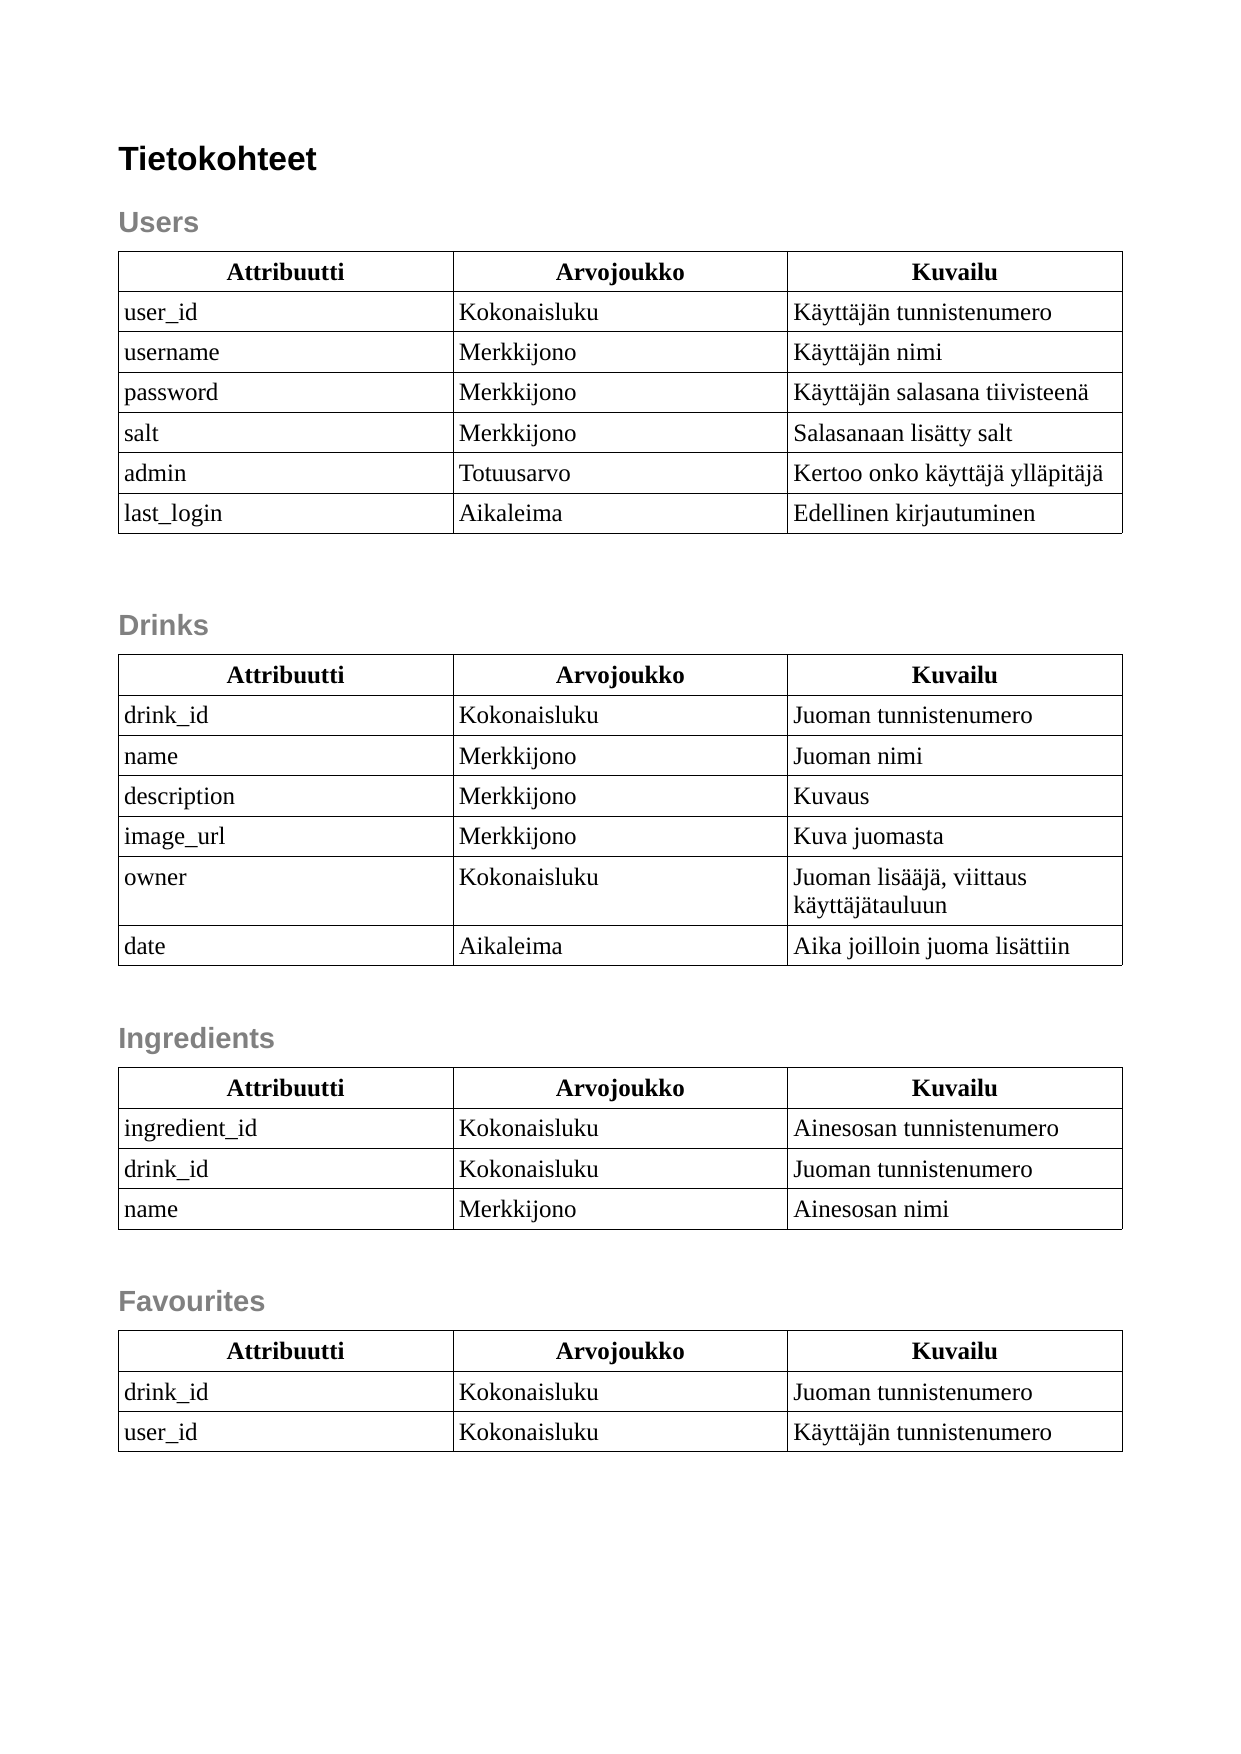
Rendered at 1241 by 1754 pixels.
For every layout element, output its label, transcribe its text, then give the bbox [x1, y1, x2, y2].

subtitle Users [118, 205, 1122, 238]
table_cell drink_id [119, 1149, 453, 1188]
table_cell Kokonaisluku [454, 1372, 787, 1411]
table_cell Käyttäjän tunnistenumero [788, 292, 1122, 331]
table_cell Merkkijono [454, 776, 787, 816]
table_cell Juoman lisääjä, viittaus käyttäjätauluun [788, 857, 1122, 925]
table_cell Käyttäjän nimi [788, 332, 1122, 372]
table_cell owner [119, 857, 453, 925]
table_cell user_id [119, 292, 453, 331]
table_cell Juoman nimi [788, 736, 1122, 775]
table_cell image_url [119, 817, 453, 856]
table_cell Kokonaisluku [454, 1149, 787, 1188]
subtitle Favourites [118, 1284, 1122, 1318]
table_header Kuvailu [788, 655, 1122, 694]
subtitle Tietokohteet [118, 139, 1122, 178]
table_header Arvojoukko [454, 655, 787, 694]
table_cell Merkkijono [454, 1189, 787, 1228]
table_cell Ainesosan nimi [788, 1189, 1122, 1228]
table_header Attribuutti [119, 252, 453, 291]
table_cell password [119, 373, 453, 412]
table_cell date [119, 926, 453, 965]
subtitle Drinks [118, 608, 1122, 642]
table_cell Merkkijono [454, 413, 787, 452]
table_cell Kokonaisluku [454, 696, 787, 735]
table_cell Merkkijono [454, 332, 787, 372]
table_cell name [119, 736, 453, 775]
table_cell Kokonaisluku [454, 1412, 787, 1451]
table_cell Juoman tunnistenumero [788, 696, 1122, 735]
table_cell Aikaleima [454, 926, 787, 965]
table_cell Kuvaus [788, 776, 1122, 816]
table_header Kuvailu [788, 252, 1122, 291]
table_cell description [119, 776, 453, 816]
table_cell Juoman tunnistenumero [788, 1149, 1122, 1188]
table_cell last_login [119, 494, 453, 533]
table_cell username [119, 332, 453, 372]
table_header Arvojoukko [454, 1068, 787, 1107]
table_header Attribuutti [119, 1068, 453, 1107]
table_cell Ainesosan tunnistenumero [788, 1109, 1122, 1148]
table_cell Käyttäjän tunnistenumero [788, 1412, 1122, 1451]
table_header Attribuutti [119, 1331, 453, 1371]
table_cell name [119, 1189, 453, 1228]
table_cell Edellinen kirjautuminen [788, 494, 1122, 533]
table_header Kuvailu [788, 1068, 1122, 1107]
table_cell Merkkijono [454, 817, 787, 856]
table_cell drink_id [119, 696, 453, 735]
table_header Attribuutti [119, 655, 453, 694]
table_cell Merkkijono [454, 373, 787, 412]
table_cell Aikaleima [454, 494, 787, 533]
table_header Kuvailu [788, 1331, 1122, 1371]
table_cell Kertoo onko käyttäjä ylläpitäjä [788, 453, 1122, 493]
table_cell Kokonaisluku [454, 857, 787, 925]
table_cell drink_id [119, 1372, 453, 1411]
table_cell Kuva juomasta [788, 817, 1122, 856]
subtitle Ingredients [118, 1021, 1122, 1055]
table_header Arvojoukko [454, 1331, 787, 1371]
table_cell Kokonaisluku [454, 1109, 787, 1148]
table_cell user_id [119, 1412, 453, 1451]
table_cell ingredient_id [119, 1109, 453, 1148]
table_cell Salasanaan lisätty salt [788, 413, 1122, 452]
table_cell Totuusarvo [454, 453, 787, 493]
table_cell Aika joilloin juoma lisättiin [788, 926, 1122, 965]
table_cell Juoman tunnistenumero [788, 1372, 1122, 1411]
table_cell Merkkijono [454, 736, 787, 775]
table_cell salt [119, 413, 453, 452]
table_header Arvojoukko [454, 252, 787, 291]
table_cell admin [119, 453, 453, 493]
table_cell Kokonaisluku [454, 292, 787, 331]
table_cell Käyttäjän salasana tiivisteenä [788, 373, 1122, 412]
